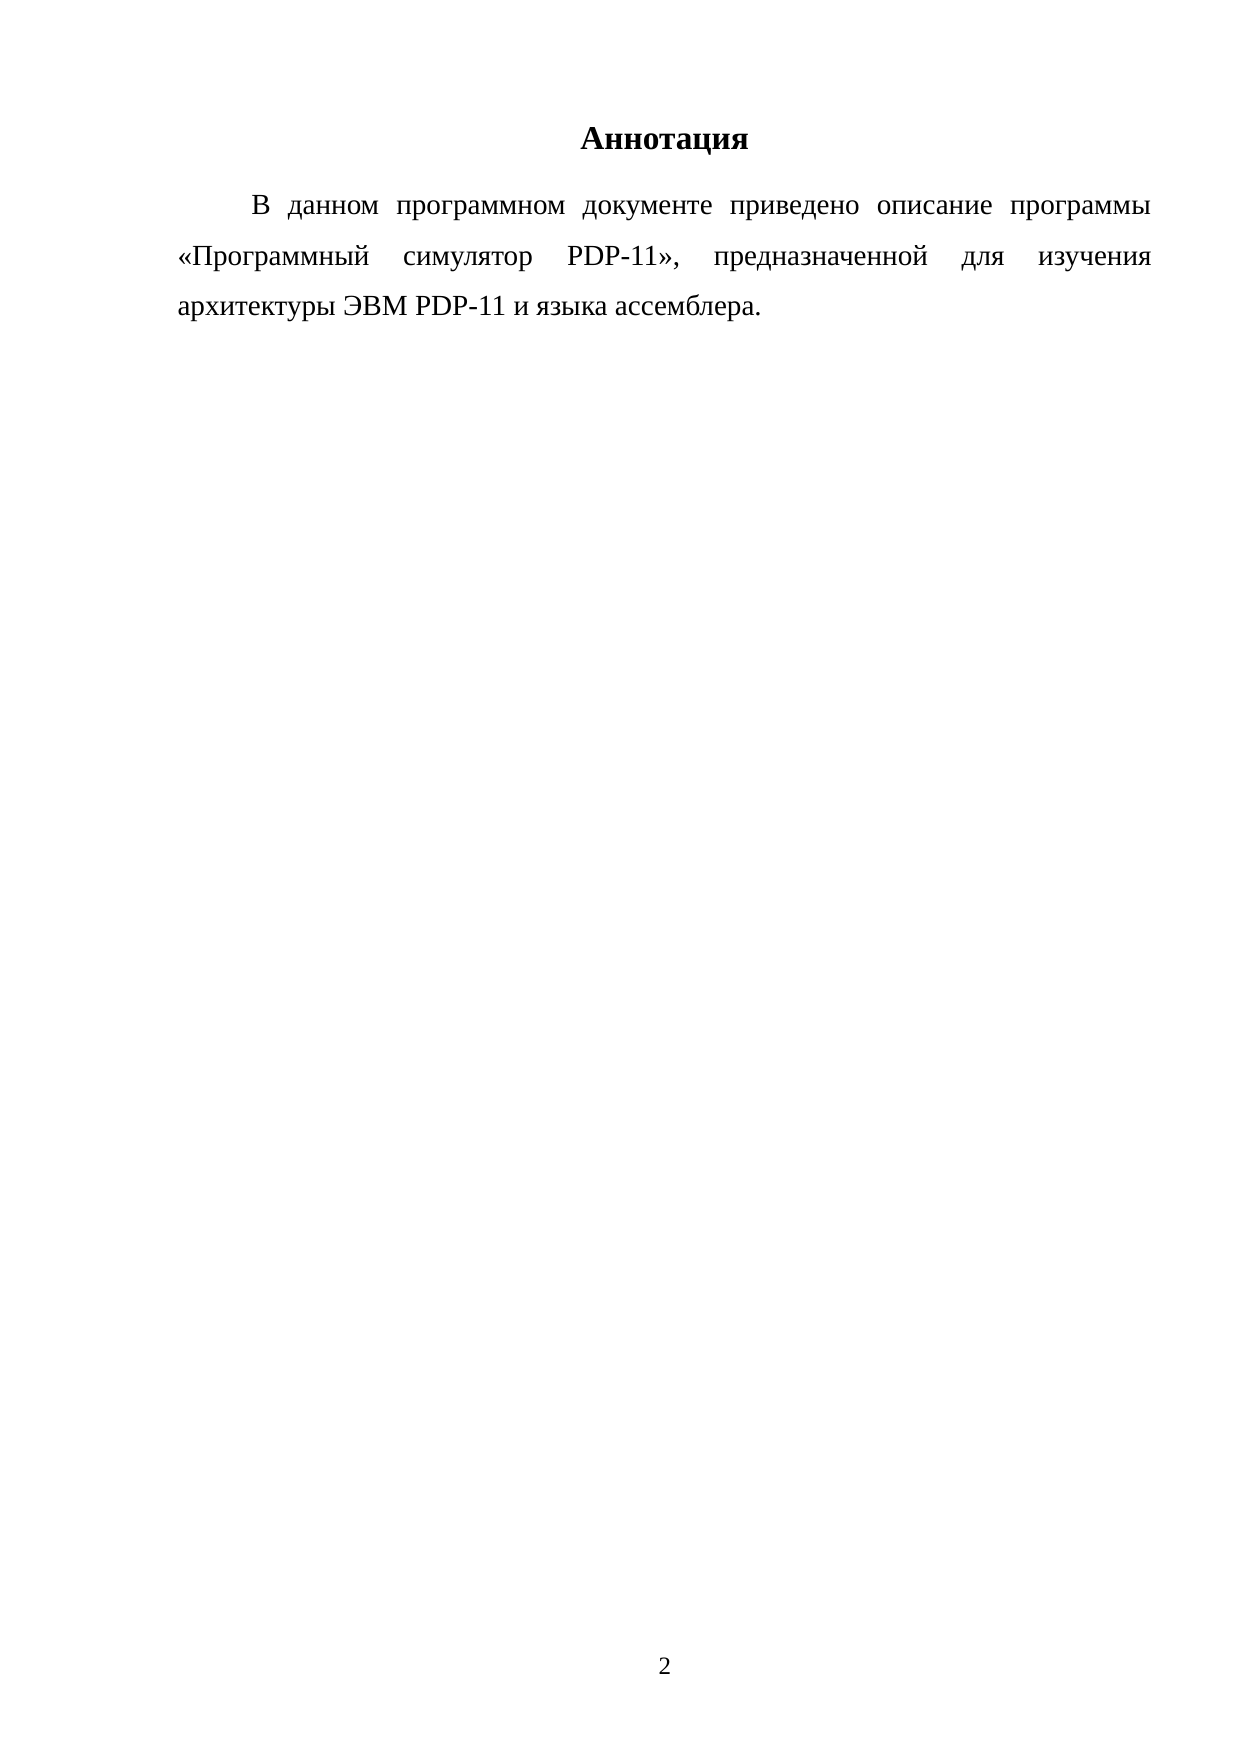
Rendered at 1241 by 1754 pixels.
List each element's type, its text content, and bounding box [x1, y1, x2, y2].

text В данном программном документе приведено описание программы «Программный симулятор PDP-11», предназначенной для изучения архитектуры ЭВМ PDP-11 и языка ассемблера. [177, 187, 1152, 322]
subtitle Аннотация [177, 118, 1152, 156]
